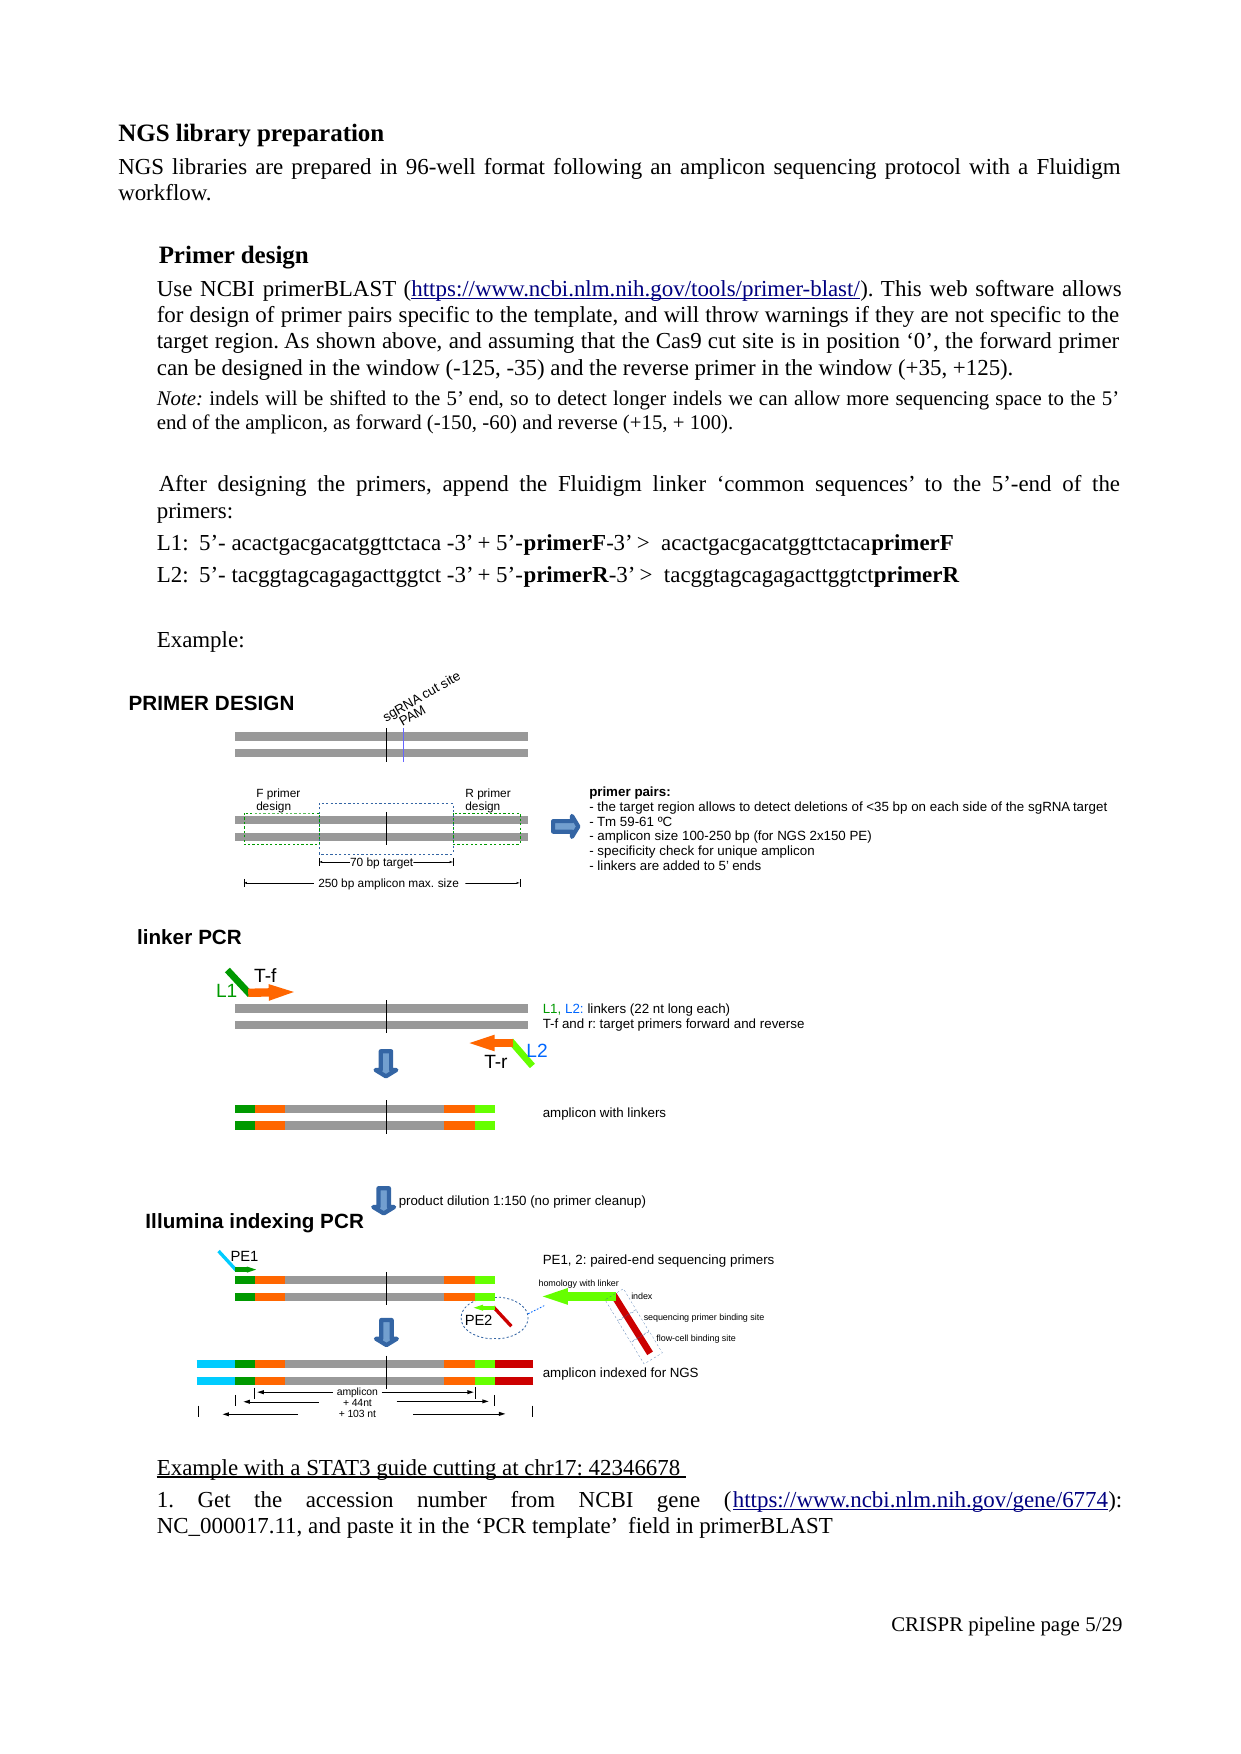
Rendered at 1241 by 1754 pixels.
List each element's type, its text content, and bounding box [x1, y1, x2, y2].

title Example with a STAT3 guide cutting at chr17: 42346678 [157, 1453, 1122, 1480]
text Example: [157, 626, 1122, 652]
title NGS library preparation [118, 118, 1122, 147]
title Primer design [157, 240, 1122, 269]
text 1. Get the accession number from NCBI gene (https://www.ncbi.nlm.nih.gov/gene/6774): NC_000017.11, and paste it in the ‘PCR template’ field in primerBLAST [157, 1486, 1122, 1538]
text Note: indels will be shifted to the 5’ end, so to detect longer indels we can allow more sequencing space to the 5’ end of the amplicon, as forward (-150, -60) and reverse (+15, + 100). [157, 386, 1122, 434]
text Use NCBI primerBLAST (https://www.ncbi.nlm.nih.gov/tools/primer-blast/). This web software allows for design of primer pairs specific to the template, and will throw warnings if they are not specific to the target region. As shown above, and assuming that the Cas9 cut site is in position ‘0’, the forward primer can be designed in the window (-125, -35) and the reverse primer in the window (+35, +125). [157, 275, 1122, 380]
text After designing the primers, append the Fluidigm linker ‘common sequences’ to the 5’-end of the primers: [157, 470, 1122, 523]
text NGS libraries are prepared in 96-well format following an amplicon sequencing protocol with a Fluidigm workflow. [118, 153, 1122, 206]
text L1: 5’- acactgacgacatggttctaca -3’ + 5’-primerF-3’ > acactgacgacatggttctacaprimerF [157, 529, 1122, 555]
text L2: 5’- tacggtagcagagacttggtct -3’ + 5’-primerR-3’ > tacggtagcagagacttggtctprimerR [157, 561, 1122, 588]
